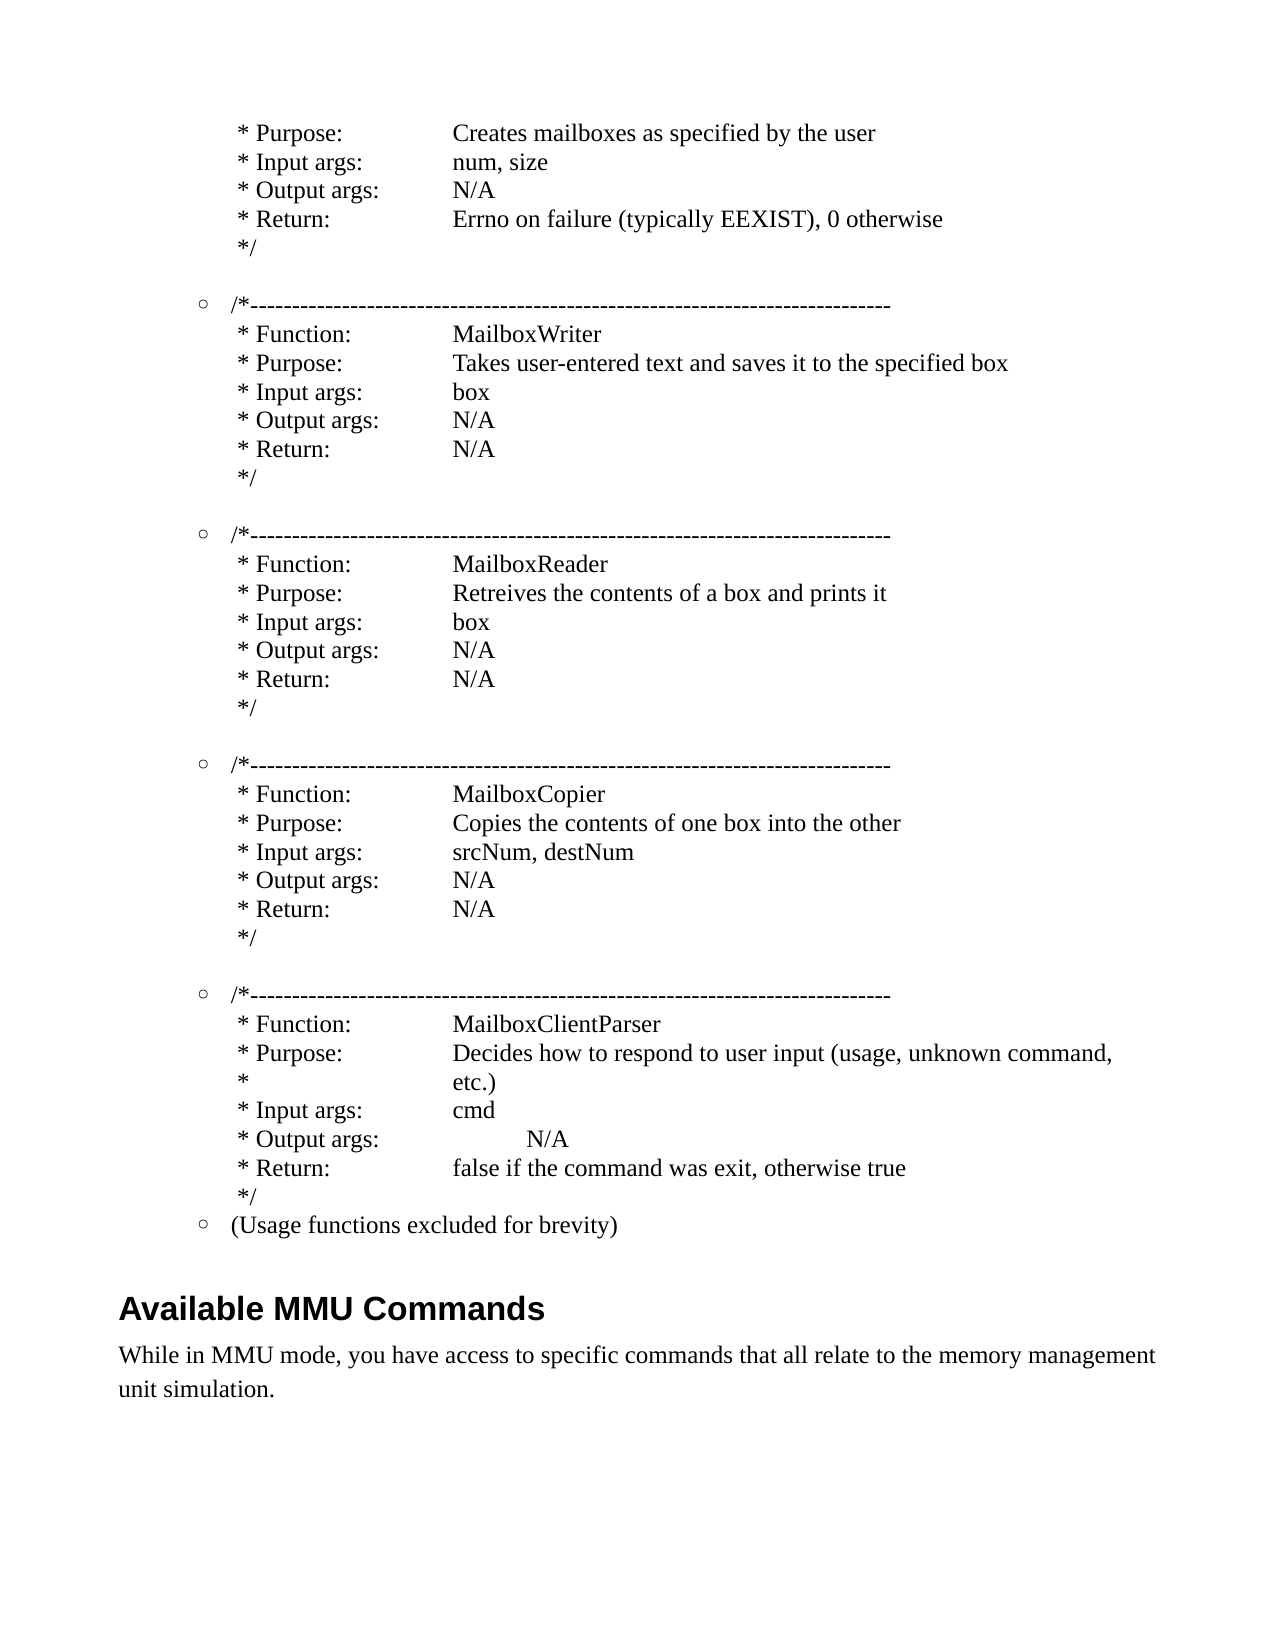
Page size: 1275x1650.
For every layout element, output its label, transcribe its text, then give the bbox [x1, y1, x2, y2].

subtitle Available MMU Commands [118, 1289, 1157, 1328]
list * Purpose: Retreives the contents of a box and prints it [193, 578, 1157, 607]
text While in MMU mode, you have access to specific commands that all relate to the memory management unit simulation. [118, 1340, 1157, 1403]
list * Purpose: Creates mailboxes as specified by the user [193, 118, 1157, 147]
list (Usage functions excluded for brevity) [193, 1211, 1157, 1239]
list * Function: MailboxWriter [193, 319, 1157, 348]
list /*----------------------------------------------------------------------------- [193, 291, 1157, 319]
list * Input args: cmd [193, 1096, 1157, 1124]
list /*----------------------------------------------------------------------------- [193, 751, 1157, 779]
list */ [193, 693, 1157, 751]
list * Input args: box [193, 607, 1157, 636]
list * Function: MailboxCopier [193, 779, 1157, 808]
list * Purpose: Takes user-entered text and saves it to the specified box [193, 348, 1157, 377]
list * Function: MailboxReader [193, 549, 1157, 578]
list */ [193, 233, 1157, 262]
list * Return: N/A [193, 894, 1157, 923]
list */ [193, 463, 1157, 492]
list * Return: Errno on failure (typically EEXIST), 0 otherwise [193, 204, 1157, 233]
list * Return: N/A [193, 434, 1157, 463]
list * Function: MailboxClientParser [193, 1009, 1157, 1038]
list * Purpose: Copies the contents of one box into the other [193, 808, 1157, 837]
list * Return: false if the command was exit, otherwise true [193, 1153, 1157, 1182]
list * Output args: N/A [193, 176, 1157, 204]
list * Purpose: Decides how to respond to user input (usage, unknown command, [193, 1038, 1157, 1067]
list * etc.) [193, 1067, 1157, 1096]
list * Output args: N/A [193, 1124, 1157, 1153]
list * Input args: box [193, 377, 1157, 406]
list */ [193, 1182, 1157, 1211]
list * Input args: num, size [193, 147, 1157, 176]
list * Return: N/A [193, 664, 1157, 693]
list * Output args: N/A [193, 636, 1157, 664]
list /*----------------------------------------------------------------------------- [193, 521, 1157, 549]
list * Output args: N/A [193, 406, 1157, 434]
list */ [193, 923, 1157, 952]
list * Input args: srcNum, destNum [193, 837, 1157, 866]
list * Output args: N/A [193, 866, 1157, 894]
list /*----------------------------------------------------------------------------- [193, 981, 1157, 1009]
